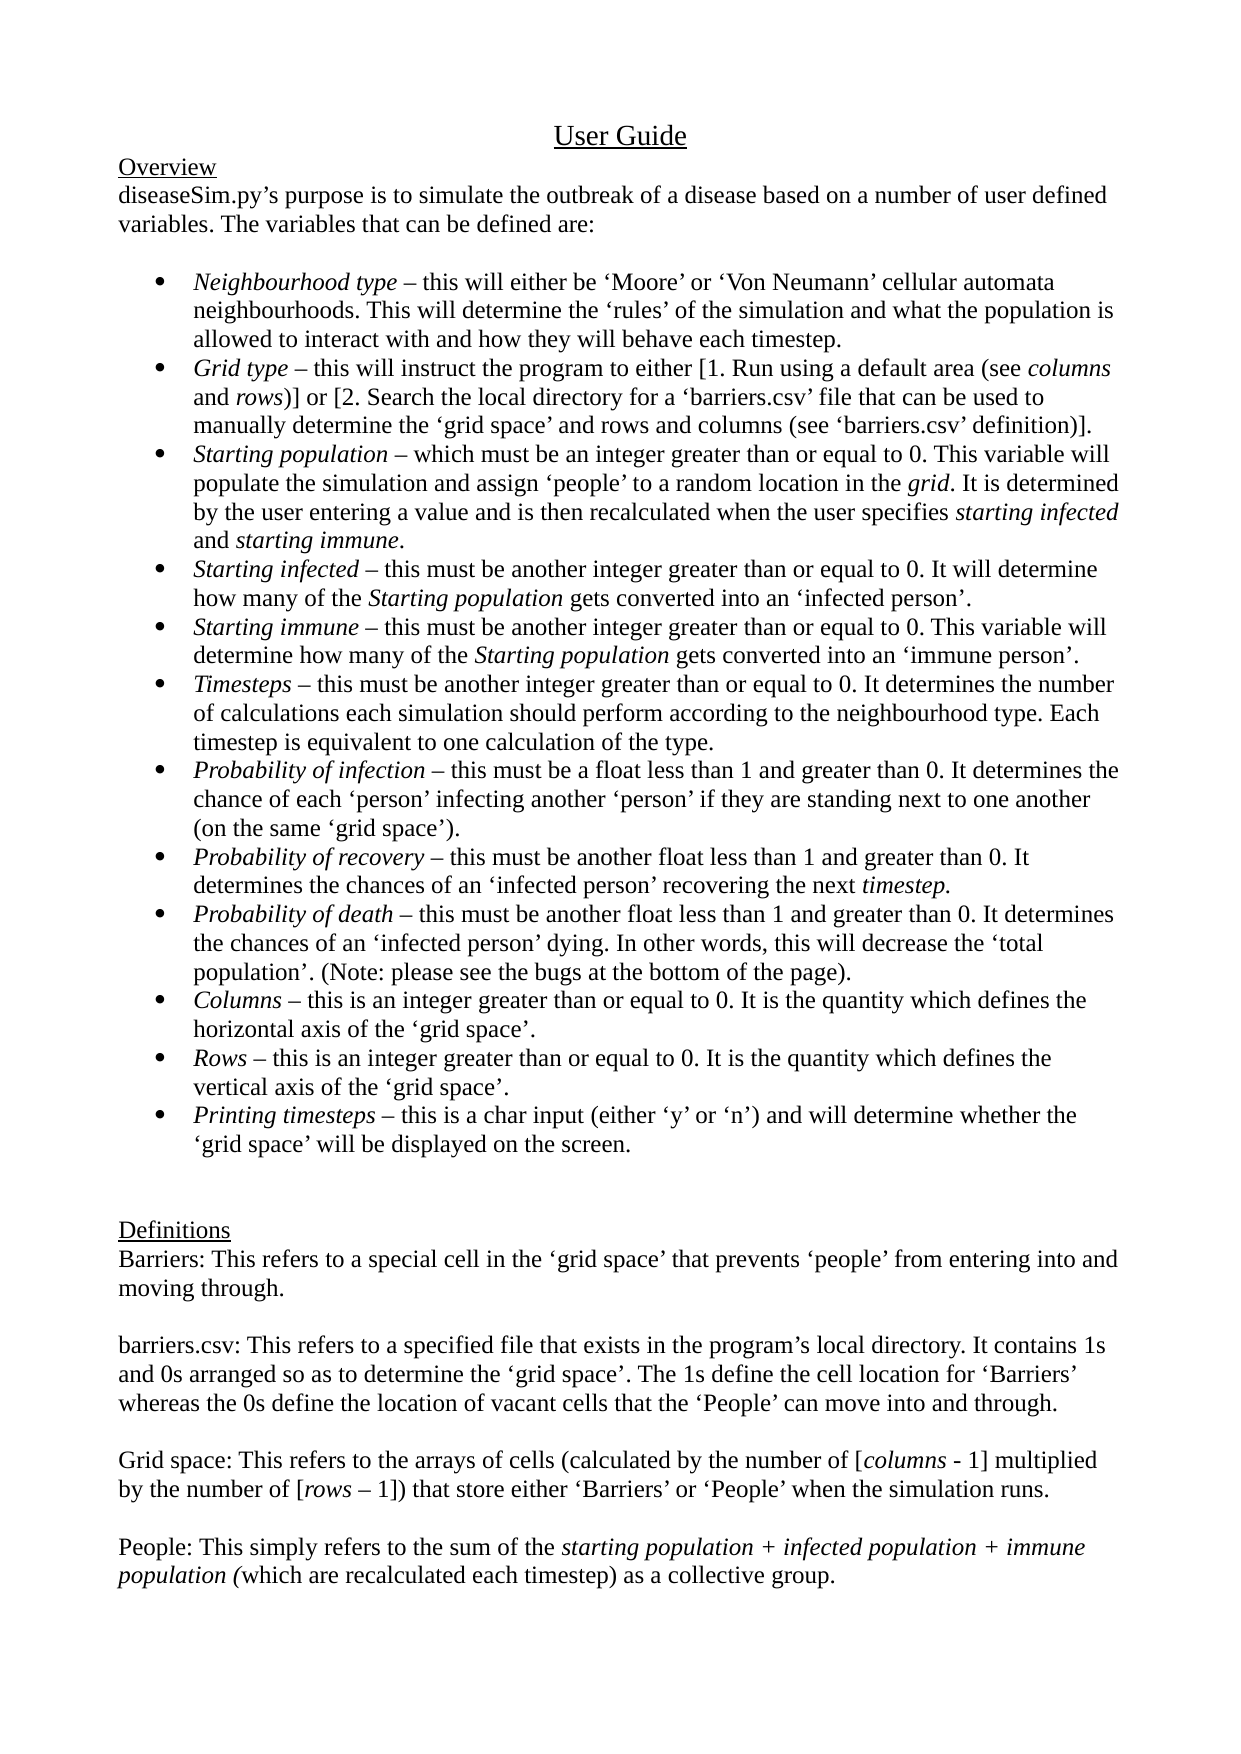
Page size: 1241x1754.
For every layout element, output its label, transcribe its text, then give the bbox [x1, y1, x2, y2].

list Probability of recovery – this must be another float less than 1 and greater than 0. It determines the chances of an ‘infected person’ recovering the next timestep. [156, 842, 1122, 899]
list Rows – this is an integer greater than or equal to 0. It is the quantity which defines the vertical axis of the ‘grid space’. [156, 1043, 1122, 1100]
list Grid type – this will instruct the program to either [1. Run using a default area (see columns and rows)] or [2. Search the local directory for a ‘barriers.csv’ file that can be used to manually determine the ‘grid space’ and rows and columns (see ‘barriers.csv’ definition)]. [156, 353, 1122, 439]
list Probability of infection – this must be a float less than 1 and greater than 0. It determines the chance of each ‘person’ infecting another ‘person’ if they are standing next to one another (on the same ‘grid space’). [156, 755, 1122, 842]
text User Guide [118, 118, 1122, 152]
list Starting immune – this must be another integer greater than or equal to 0. This variable will determine how many of the Starting population gets converted into an ‘immune person’. [156, 612, 1122, 669]
text Grid space: This refers to the arrays of cells (calculated by the number of [columns - 1] multiplied by the number of [rows – 1]) that store either ‘Barriers’ or ‘People’ when the simulation runs. [118, 1445, 1122, 1503]
text Definitions [118, 1215, 1122, 1244]
text Overview [118, 152, 1122, 180]
list Starting population – which must be an integer greater than or equal to 0. This variable will populate the simulation and assign ‘people’ to a random location in the grid. It is determined by the user entering a value and is then recalculated when the user specifies starting infected and starting immune. [156, 439, 1122, 554]
text Barriers: This refers to a special cell in the ‘grid space’ that prevents ‘people’ from entering into and moving through. [118, 1244, 1122, 1302]
list Timesteps – this must be another integer greater than or equal to 0. It determines the number of calculations each simulation should perform according to the neighbourhood type. Each timestep is equivalent to one calculation of the type. [156, 669, 1122, 755]
list Starting infected – this must be another integer greater than or equal to 0. It will determine how many of the Starting population gets converted into an ‘infected person’. [156, 554, 1122, 612]
text People: This simply refers to the sum of the starting population + infected population + immune population (which are recalculated each timestep) as a collective group. [118, 1532, 1122, 1589]
list Neighbourhood type – this will either be ‘Moore’ or ‘Von Neumann’ cellular automata neighbourhoods. This will determine the ‘rules’ of the simulation and what the population is allowed to interact with and how they will behave each timestep. [156, 267, 1122, 353]
list Printing timesteps – this is a char input (either ‘y’ or ‘n’) and will determine whether the ‘grid space’ will be displayed on the screen. [156, 1100, 1122, 1158]
text diseaseSim.py’s purpose is to simulate the outbreak of a disease based on a number of user defined variables. The variables that can be defined are: [118, 180, 1122, 238]
list Columns – this is an integer greater than or equal to 0. It is the quantity which defines the horizontal axis of the ‘grid space’. [156, 985, 1122, 1043]
list Probability of death – this must be another float less than 1 and greater than 0. It determines the chances of an ‘infected person’ dying. In other words, this will decrease the ‘total population’. (Note: please see the bugs at the bottom of the page). [156, 899, 1122, 985]
text barriers.csv: This refers to a specified file that exists in the program’s local directory. It contains 1s and 0s arranged so as to determine the ‘grid space’. The 1s define the cell location for ‘Barriers’ whereas the 0s define the location of vacant cells that the ‘People’ can move into and through. [118, 1330, 1122, 1417]
